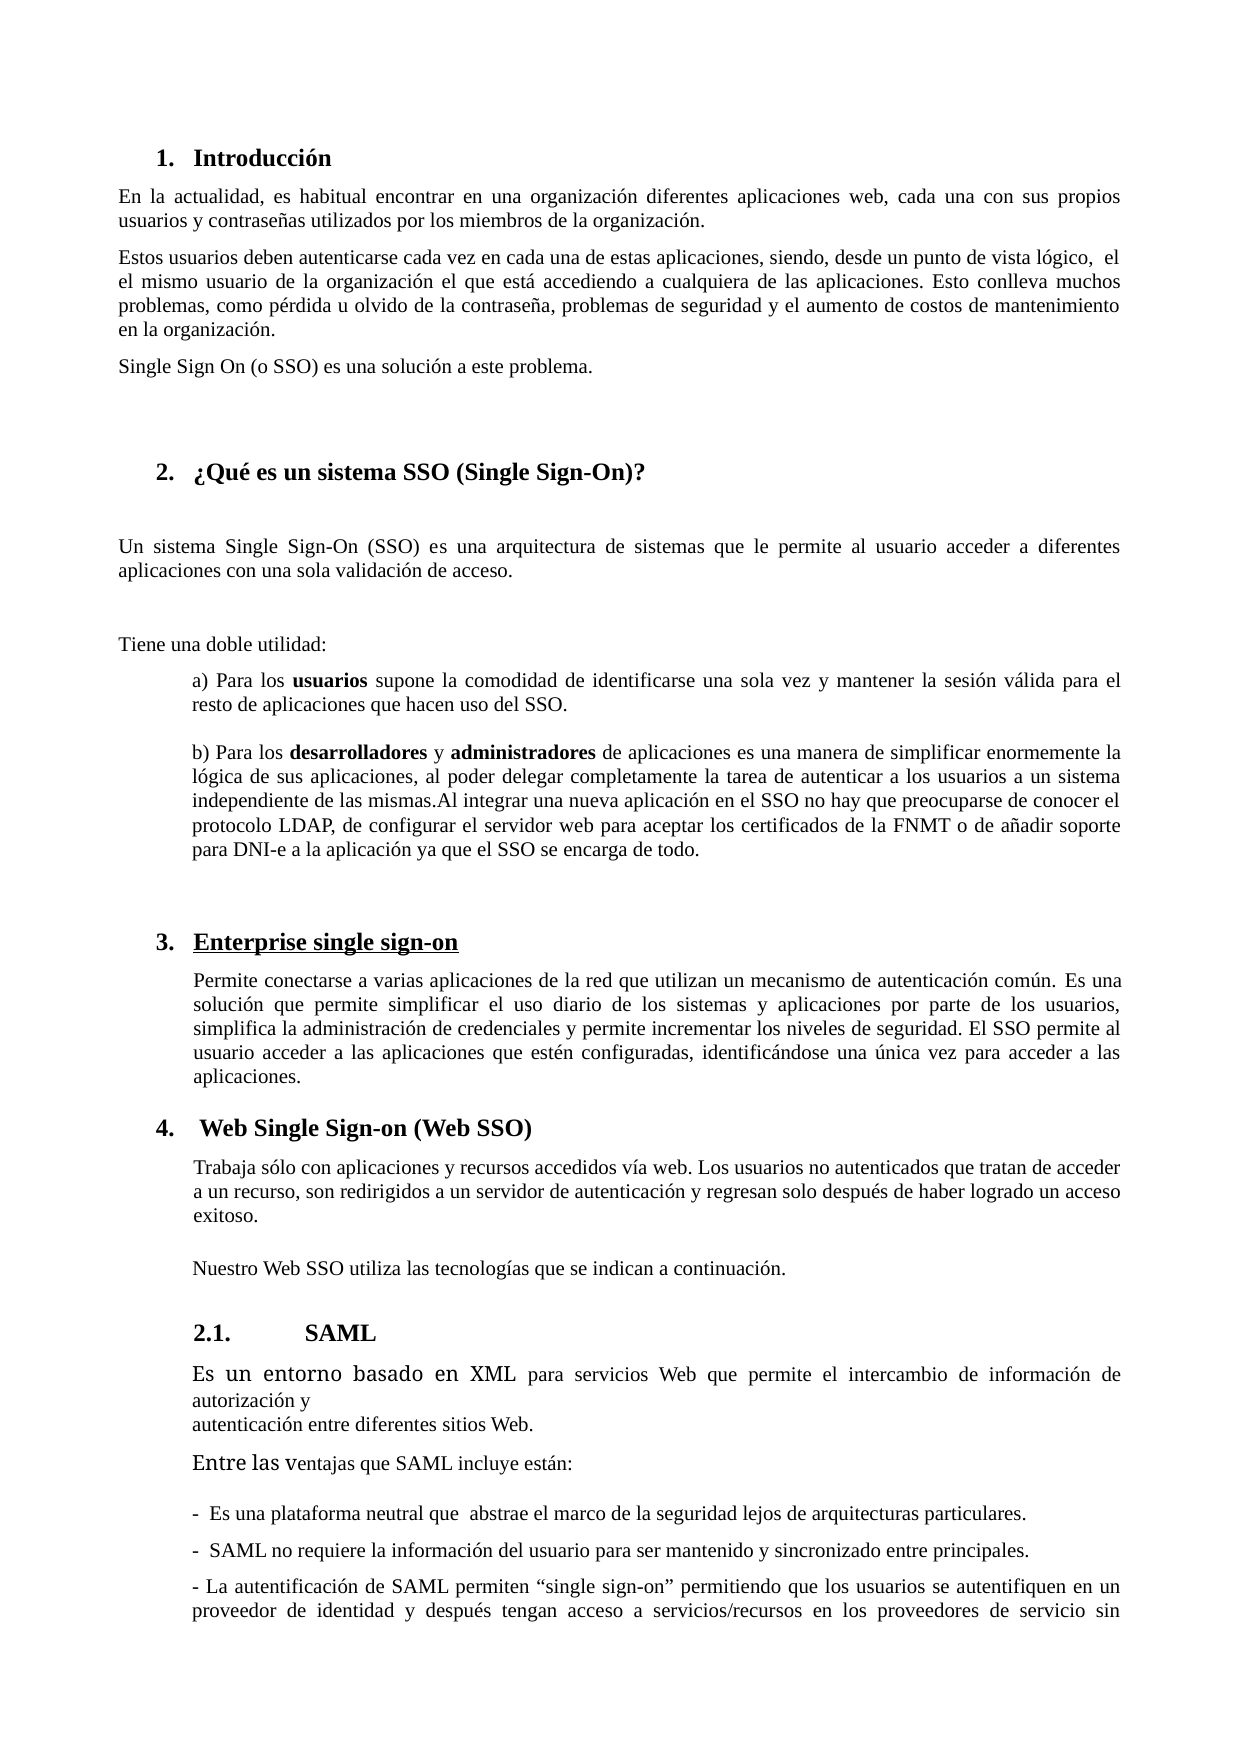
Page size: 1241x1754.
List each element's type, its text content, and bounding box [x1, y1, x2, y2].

subtitle Introducción [156, 143, 1122, 172]
text Nuestro Web SSO utiliza las tecnologías que se indican a continuación. [118, 1252, 1122, 1281]
text En la actualidad, es habitual encontrar en una organización diferentes aplicaciones web, cada una con sus propios usuarios y contraseñas utilizados por los miembros de la organización. [118, 184, 1122, 232]
list Permite conectarse a varias aplicaciones de la red que utilizan un mecanismo de autenticación común. Es una solución que permite simplificar el uso diario de los sistemas y aplicaciones por parte de los usuarios, simplifica la administración de credenciales y permite incrementar los niveles de seguridad. El SSO permite al usuario acceder a las aplicaciones que estén configuradas, identificándose una única vez para acceder a las aplicaciones. [156, 968, 1122, 1088]
text Un sistema Single Sign-On (SSO) es una arquitectura de sistemas que le permite al usuario acceder a diferentes aplicaciones con una sola validación de acceso. [118, 534, 1122, 582]
text Single Sign On (o SSO) es una solución a este problema. [118, 354, 1122, 378]
subtitle ¿Qué es un sistema SSO (Single Sign-On)? [156, 457, 1122, 485]
list SAML [193, 1318, 1122, 1347]
list b) Para los desarrolladores y administradores de aplicaciones es una manera de simplificar enormemente la lógica de sus aplicaciones, al poder delegar completamente la tarea de autenticar a los usuarios a un sistema independiente de las mismas.Al integrar una nueva aplicación en el SSO no hay que preocuparse de conocer el protocolo LDAP, de configurar el servidor web para aceptar los certificados de la FNMT o de añadir soporte para DNI-e a la aplicación ya que el SSO se encarga de todo. [162, 740, 1122, 861]
list Es un entorno basado en XML para servicios Web que permite el intercambio de información de autorización y [162, 1359, 1122, 1412]
text Tiene una doble utilidad: [118, 632, 1122, 656]
list - La autentificación de SAML permiten “single sign-on” permitiendo que los usuarios se autentifiquen en un proveedor de identidad y después tengan acceso a servicios/recursos en los proveedores de servicio sin [162, 1574, 1122, 1622]
list Trabaja sólo con aplicaciones y recursos accedidos vía web. Los usuarios no autenticados que tratan de acceder a un recurso, son redirigidos a un servidor de autenticación y regresan solo después de haber logrado un acceso exitoso. [156, 1155, 1122, 1227]
subtitle Enterprise single sign-on [156, 927, 1122, 956]
text Estos usuarios deben autenticarse cada vez en cada una de estas aplicaciones, siendo, desde un punto de vista lógico, el el mismo usuario de la organización el que está accediendo a cualquiera de las aplicaciones. Esto conlleva muchos problemas, como pérdida u olvido de la contraseña, problemas de seguridad y el aumento de costos de mantenimiento en la organización. [118, 245, 1122, 341]
list Entre las ventajas que SAML incluye están: [162, 1448, 1122, 1477]
list - SAML no requiere la información del usuario para ser mantenido y sincronizado entre principales. [162, 1537, 1122, 1562]
list a) Para los usuarios supone la comodidad de identificarse una sola vez y mantener la sesión válida para el resto de aplicaciones que hacen uso del SSO. [162, 668, 1122, 716]
list autenticación entre diferentes sitios Web. [162, 1412, 1122, 1436]
list - Es una plataforma neutral que abstrae el marco de la seguridad lejos de arquitecturas particulares. [162, 1501, 1122, 1525]
subtitle Web Single Sign-on (Web SSO) [156, 1113, 1122, 1142]
